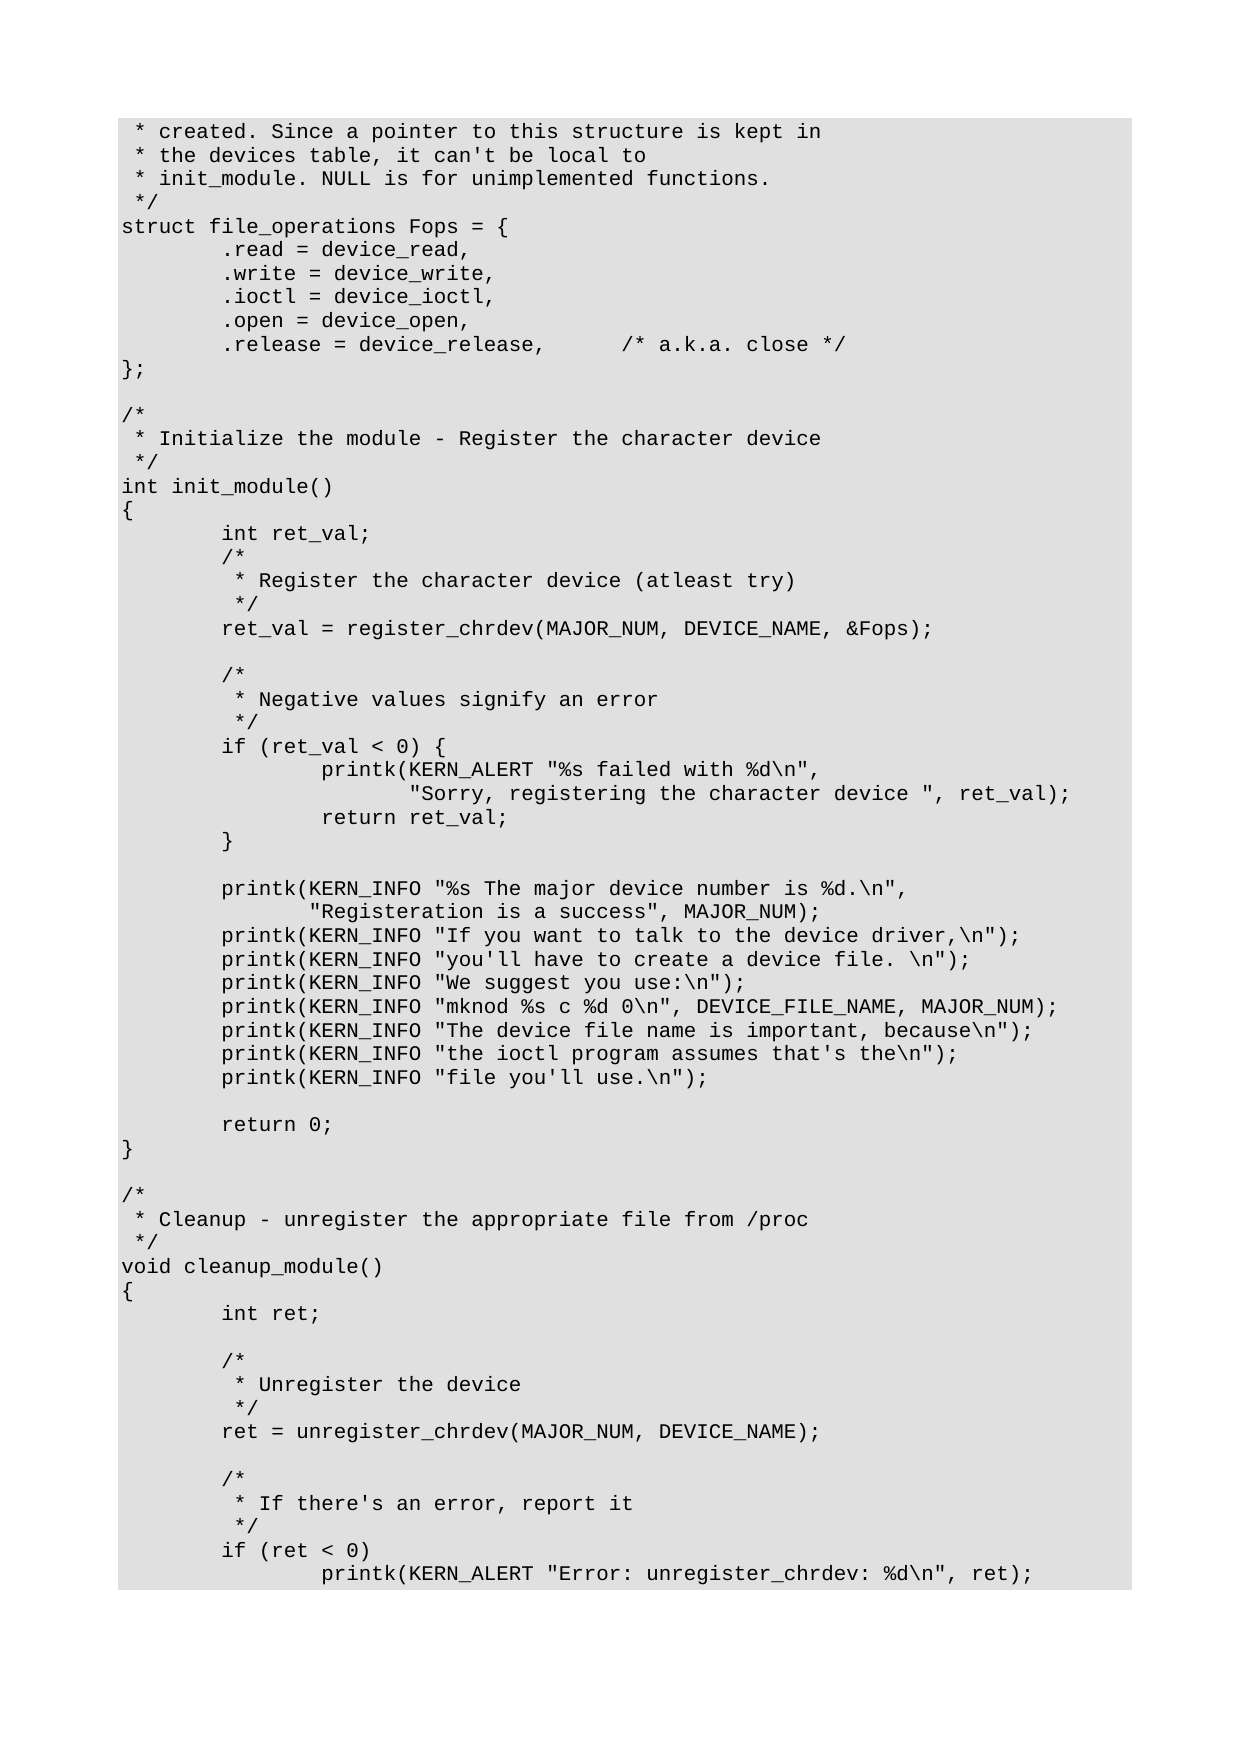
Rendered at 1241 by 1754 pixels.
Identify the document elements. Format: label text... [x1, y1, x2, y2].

table_header * created. Since a pointer to this structure is kept in * the devices table, it can't be local to * init_module. NULL is for unimplemented functions. */ struct file_operations Fops = { .read = device_read, .write = device_write, .ioctl = device_ioctl, .open = device_open, .release = device_release, /* a.k.a. close */ }; /* * Initialize the module - Register the character device */ int init_module() { int ret_val; /* * Register the character device (atleast try) */ ret_val = register_chrdev(MAJOR_NUM, DEVICE_NAME, &Fops); /* * Negative values signify an error */ if (ret_val < 0) { printk(KERN_ALERT "%s failed with %d\n", "Sorry, registering the character device ", ret_val); return ret_val; } printk(KERN_INFO "%s The major device number is %d.\n", "Registeration is a success", MAJOR_NUM); printk(KERN_INFO "If you want to talk to the device driver,\n"); printk(KERN_INFO "you'll have to create a device file. \n"); printk(KERN_INFO "We suggest you use:\n"); printk(KERN_INFO "mknod %s c %d 0\n", DEVICE_FILE_NAME, MAJOR_NUM); printk(KERN_INFO "The device file name is important, because\n"); printk(KERN_INFO "the ioctl program assumes that's the\n"); printk(KERN_INFO "file you'll use.\n"); return 0; } /* * Cleanup - unregister the appropriate file from /proc */ void cleanup_module() { int ret; /* * Unregister the device */ ret = unregister_chrdev(MAJOR_NUM, DEVICE_NAME); /* * If there's an error, report it */ if (ret < 0) printk(KERN_ALERT "Error: unregister_chrdev: %d\n", ret); [118, 118, 1132, 1590]
